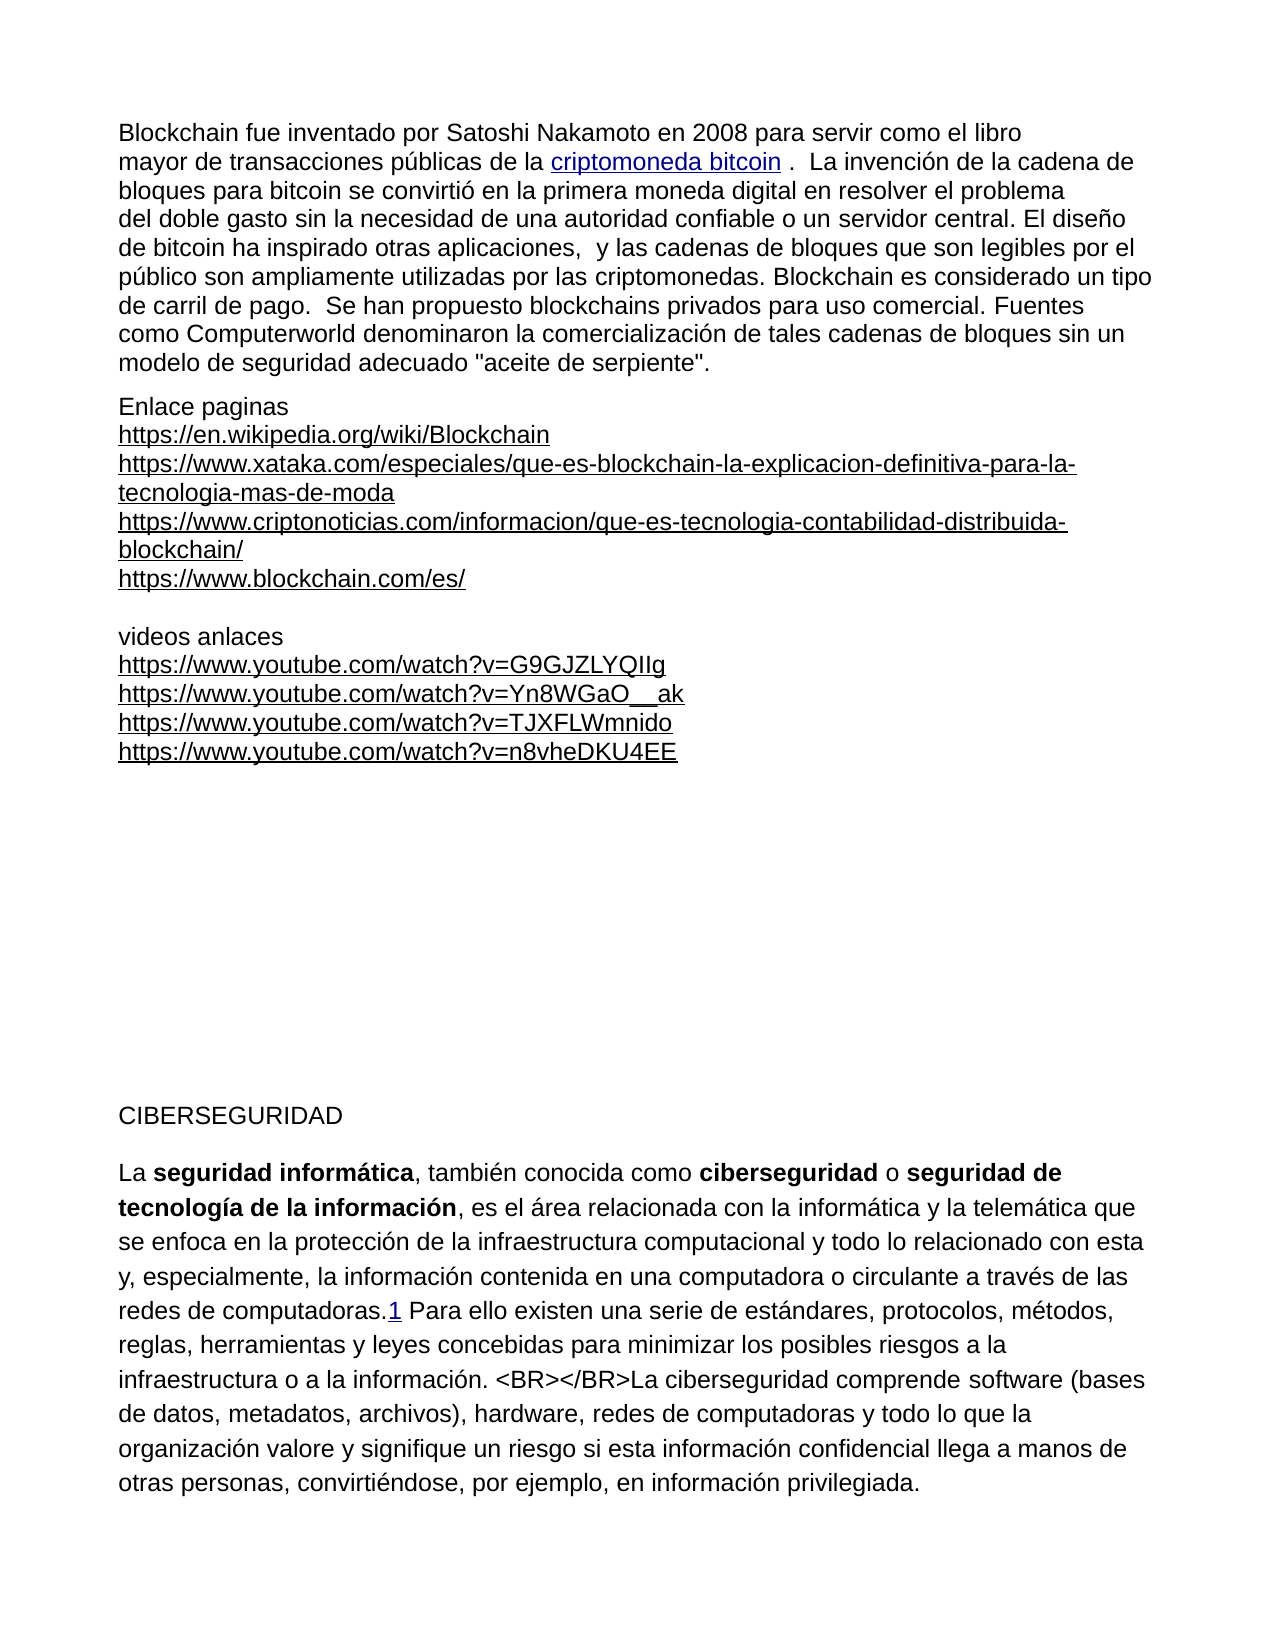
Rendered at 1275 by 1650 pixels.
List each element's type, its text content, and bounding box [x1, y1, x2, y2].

text https://en.wikipedia.org/wiki/Blockchain [118, 420, 1157, 449]
text https://www.xataka.com/especiales/que-es-blockchain-la-explicacion-definitiva-para-la-tecnologia-mas-de-moda [118, 449, 1157, 506]
text Blockchain fue inventado por Satoshi Nakamoto en 2008 para servir como el libro mayor de transacciones públicas de la criptomoneda bitcoin . La invención de la cadena de bloques para bitcoin se convirtió en la primera moneda digital en resolver el problema del doble gasto sin la necesidad de una autoridad confiable o un servidor central. El diseño de bitcoin ha inspirado otras aplicaciones, y las cadenas de bloques que son legibles por el público son ampliamente utilizadas por las criptomonedas. Blockchain es considerado un tipo de carril de pago. Se han propuesto blockchains privados para uso comercial. Fuentes como Computerworld denominaron la comercialización de tales cadenas de bloques sin un modelo de seguridad adecuado "aceite de serpiente". [118, 118, 1157, 377]
text Enlace paginas [118, 391, 1157, 420]
text https://www.youtube.com/watch?v=Yn8WGaO__ak [118, 679, 1157, 708]
text https://www.criptonoticias.com/informacion/que-es-tecnologia-contabilidad-distribuida-blockchain/ [118, 506, 1157, 564]
text CIBERSEGURIDAD [118, 1101, 1157, 1129]
text videos anlaces [118, 621, 1157, 650]
text https://www.youtube.com/watch?v=TJXFLWmnido [118, 708, 1157, 736]
text https://www.youtube.com/watch?v=G9GJZLYQIIg [118, 650, 1157, 679]
text https://www.youtube.com/watch?v=n8vheDKU4EE [118, 736, 1157, 765]
text La seguridad informática, también conocida como ciberseguridad o seguridad de tecnología de la información, es el área relacionada con la informática y la telemática que se enfoca en la protección de la infraestructura computacional y todo lo relacionado con esta y, especialmente, la información contenida en una computadora o circulante a través de las redes de computadoras.1​ Para ello existen una serie de estándares, protocolos, métodos, reglas, herramientas y leyes concebidas para minimizar los posibles riesgos a la infraestructura o a la información. <BR></BR>La ciberseguridad comprende software (bases de datos, metadatos, archivos), hardware, redes de computadoras y todo lo que la organización valore y signifique un riesgo si esta información confidencial llega a manos de otras personas, convirtiéndose, por ejemplo, en información privilegiada. [118, 1158, 1157, 1497]
text https://www.blockchain.com/es/ [118, 564, 1157, 593]
